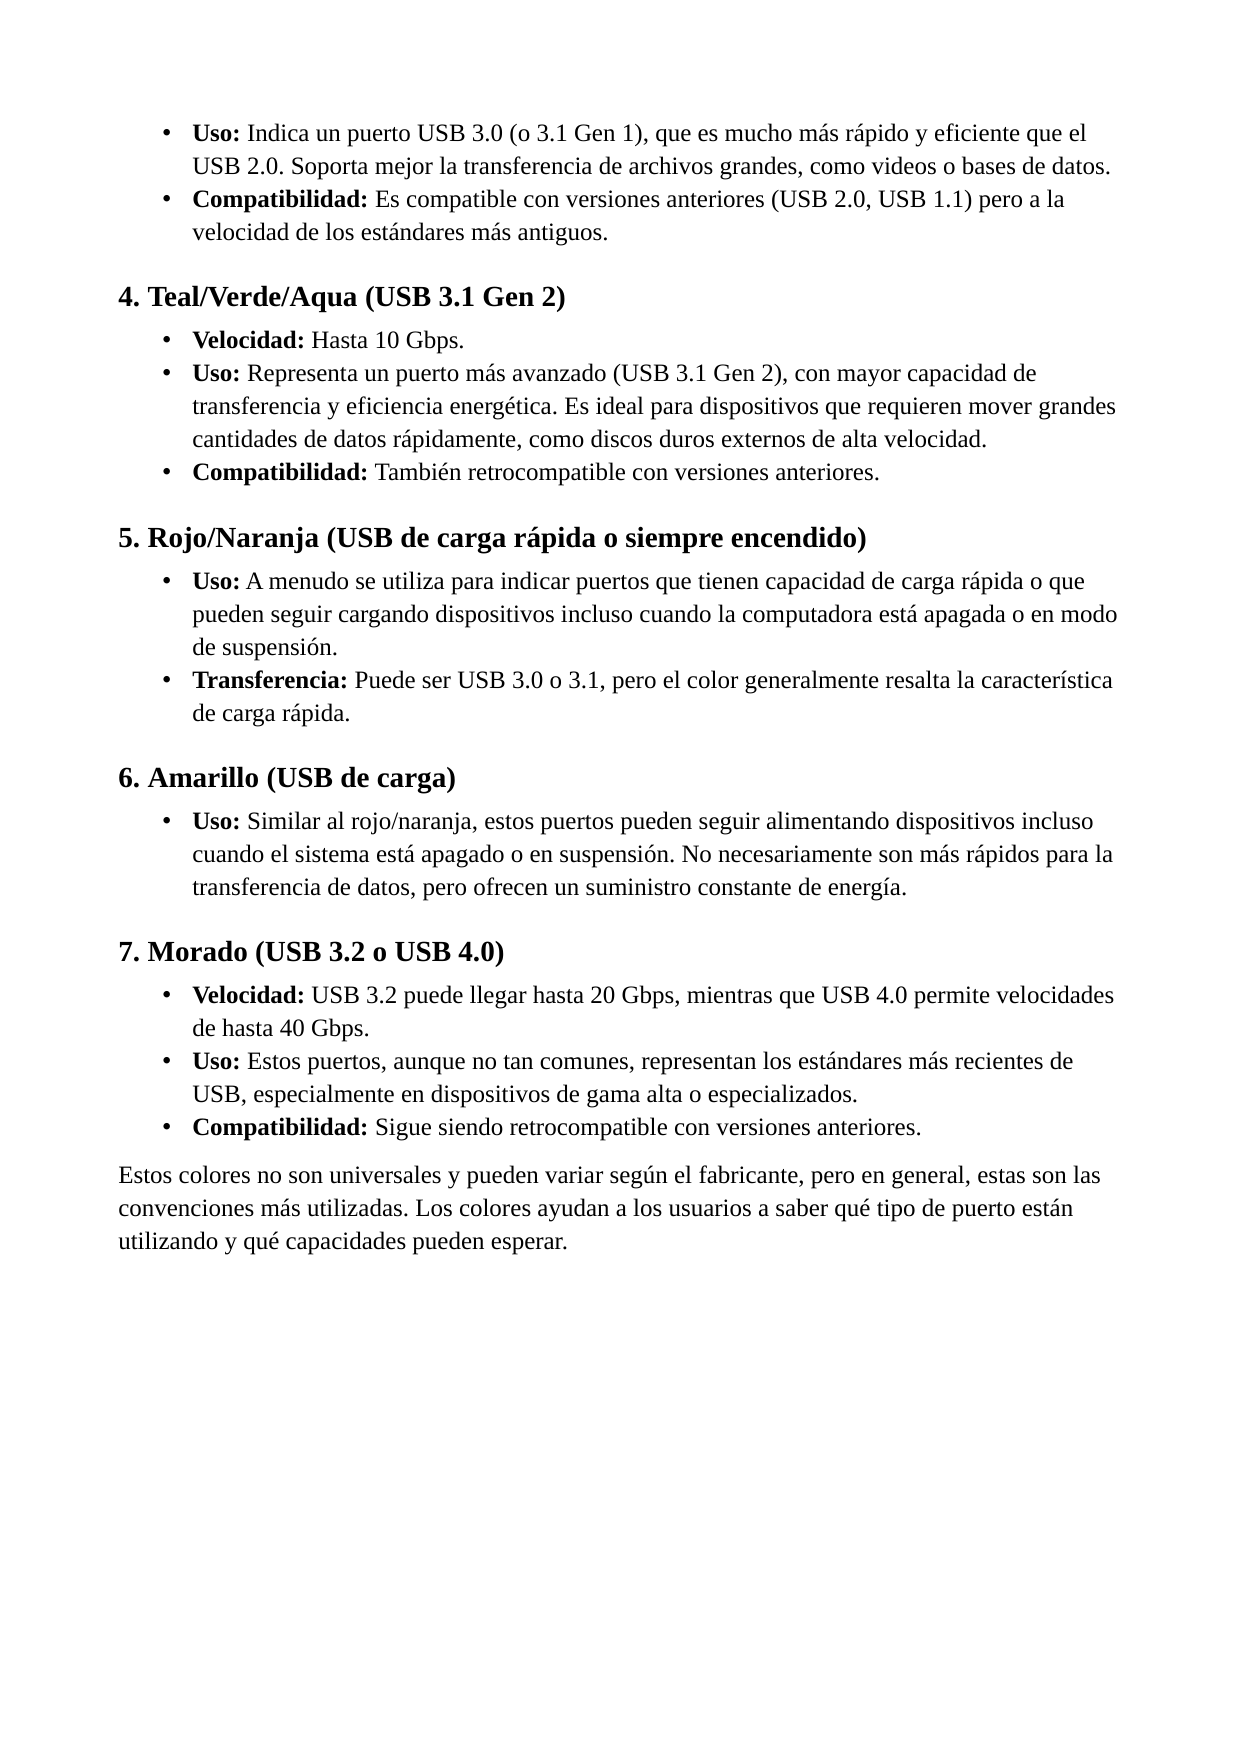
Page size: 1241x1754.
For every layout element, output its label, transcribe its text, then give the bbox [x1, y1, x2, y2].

subtitle 7. Morado (USB 3.2 o USB 4.0) [118, 934, 1122, 968]
list Uso: Representa un puerto más avanzado (USB 3.1 Gen 2), con mayor capacidad de transferencia y eficiencia energética. Es ideal para dispositivos que requieren mover grandes cantidades de datos rápidamente, como discos duros externos de alta velocidad. [162, 358, 1122, 453]
list Uso: Indica un puerto USB 3.0 (o 3.1 Gen 1), que es mucho más rápido y eficiente que el USB 2.0. Soporta mejor la transferencia de archivos grandes, como videos o bases de datos. [162, 118, 1122, 180]
subtitle 4. Teal/Verde/Aqua (USB 3.1 Gen 2) [118, 279, 1122, 313]
text Estos colores no son universales y pueden variar según el fabricante, pero en general, estas son las convenciones más utilizadas. Los colores ayudan a los usuarios a saber qué tipo de puerto están utilizando y qué capacidades pueden esperar. [118, 1160, 1122, 1255]
list Uso: Similar al rojo/naranja, estos puertos pueden seguir alimentando dispositivos incluso cuando el sistema está apagado o en suspensión. No necesariamente son más rápidos para la transferencia de datos, pero ofrecen un suministro constante de energía. [162, 806, 1122, 901]
list Uso: Estos puertos, aunque no tan comunes, representan los estándares más recientes de USB, especialmente en dispositivos de gama alta o especializados. [162, 1046, 1122, 1108]
list Uso: A menudo se utiliza para indicar puertos que tienen capacidad de carga rápida o que pueden seguir cargando dispositivos incluso cuando la computadora está apagada o en modo de suspensión. [162, 566, 1122, 661]
list Compatibilidad: Sigue siendo retrocompatible con versiones anteriores. [162, 1112, 1122, 1141]
list Transferencia: Puede ser USB 3.0 o 3.1, pero el color generalmente resalta la característica de carga rápida. [162, 665, 1122, 727]
subtitle 6. Amarillo (USB de carga) [118, 760, 1122, 793]
subtitle 5. Rojo/Naranja (USB de carga rápida o siempre encendido) [118, 520, 1122, 553]
list Velocidad: USB 3.2 puede llegar hasta 20 Gbps, mientras que USB 4.0 permite velocidades de hasta 40 Gbps. [162, 980, 1122, 1042]
list Velocidad: Hasta 10 Gbps. [162, 325, 1122, 354]
list Compatibilidad: También retrocompatible con versiones anteriores. [162, 457, 1122, 486]
list Compatibilidad: Es compatible con versiones anteriores (USB 2.0, USB 1.1) pero a la velocidad de los estándares más antiguos. [162, 184, 1122, 246]
